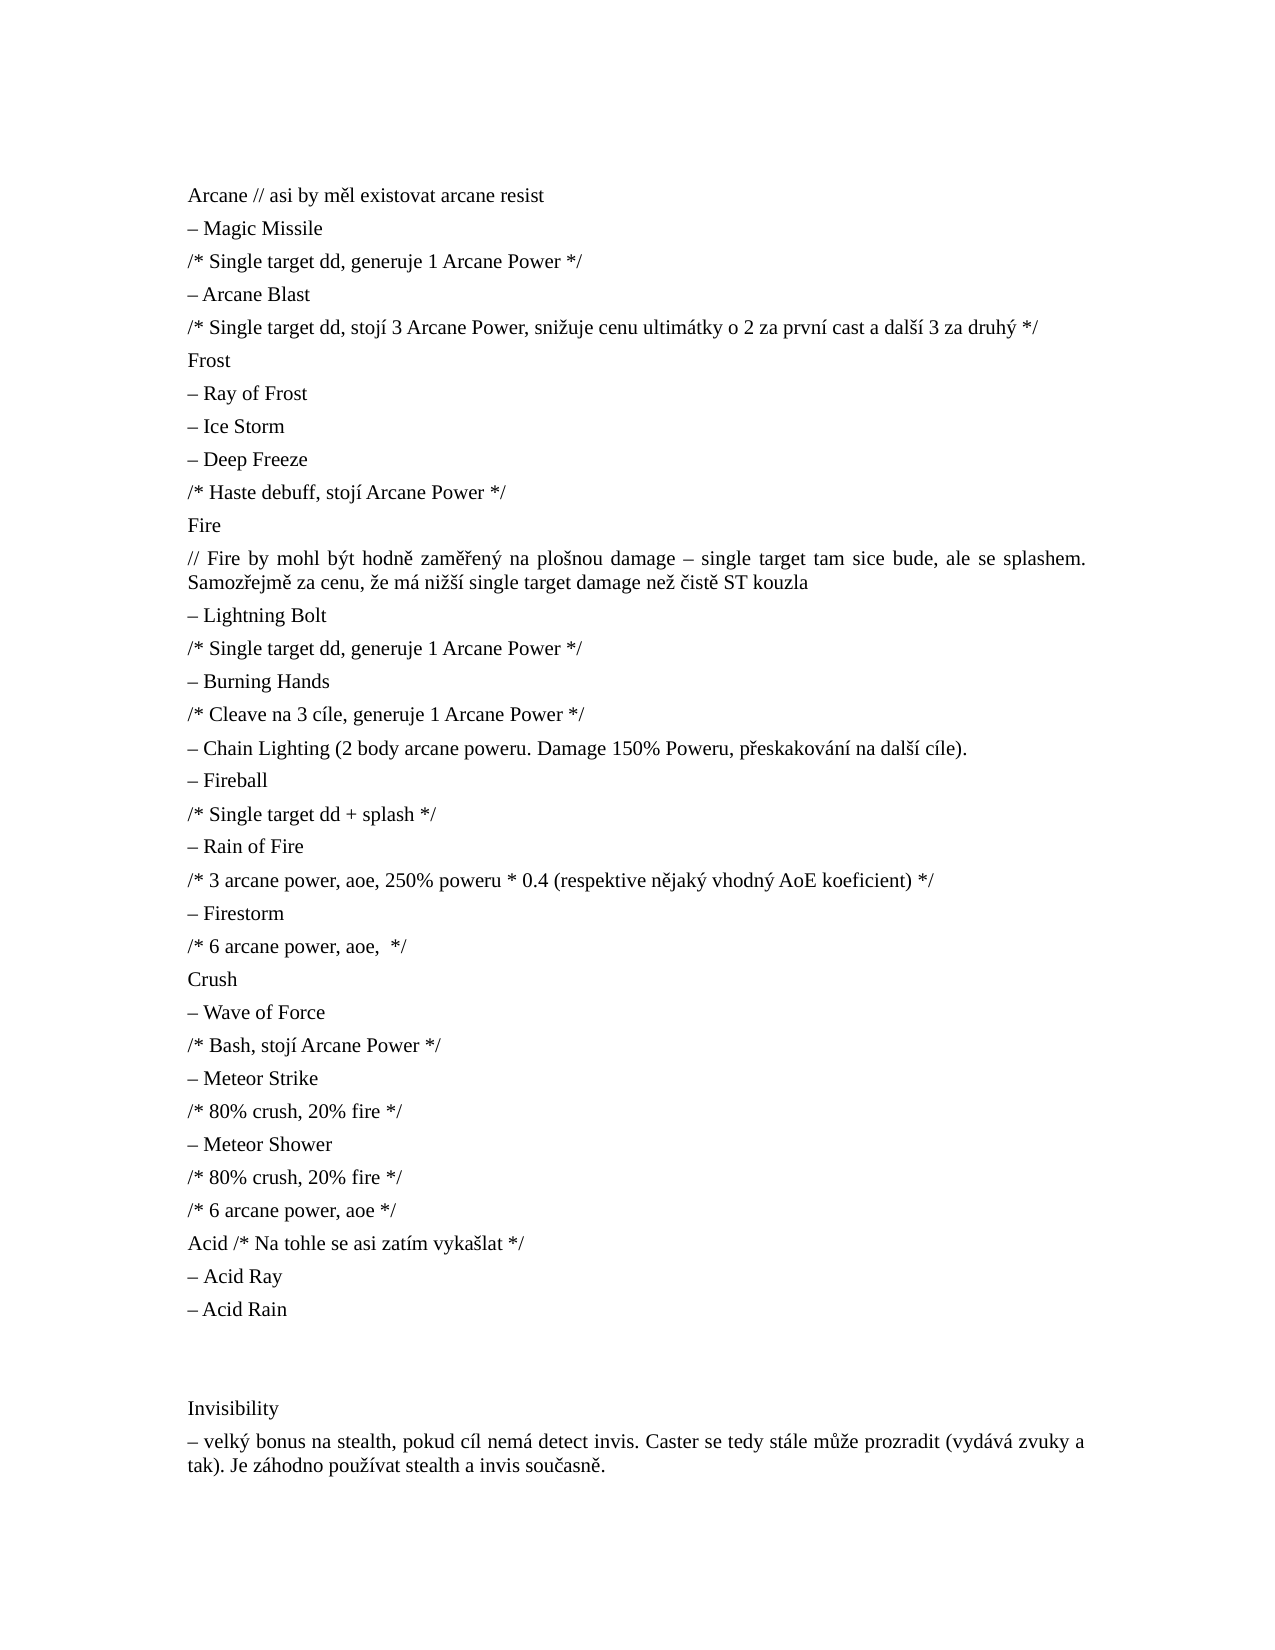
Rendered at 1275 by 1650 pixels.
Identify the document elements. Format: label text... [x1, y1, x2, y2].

text /* Haste debuff, stojí Arcane Power */ [187, 480, 1087, 504]
text – Chain Lighting (2 body arcane poweru. Damage 150% Poweru, přeskakování na další cíle). [187, 735, 1087, 759]
text – Arcane Blast [187, 282, 1087, 306]
text /* 80% crush, 20% fire */ [187, 1099, 1087, 1123]
text /* Single target dd + splash */ [187, 801, 1087, 826]
text // Fire by mohl být hodně zaměřený na plošnou damage – single target tam sice bude, ale se splashem. Samozřejmě za cenu, že má nižší single target damage než čistě ST kouzla [187, 546, 1087, 594]
text – Firestorm [187, 901, 1087, 924]
text – Ice Storm [187, 414, 1087, 438]
text – Acid Ray [187, 1264, 1087, 1288]
text /* Bash, stojí Arcane Power */ [187, 1033, 1087, 1057]
text – Meteor Strike [187, 1066, 1087, 1090]
text /* Single target dd, generuje 1 Arcane Power */ [187, 249, 1087, 273]
text – Ray of Frost [187, 381, 1087, 405]
text Arcane // asi by měl existovat arcane resist [187, 183, 1087, 207]
text – Acid Rain [187, 1297, 1087, 1321]
text /* Single target dd, generuje 1 Arcane Power */ [187, 636, 1087, 660]
text – velký bonus na stealth, pokud cíl nemá detect invis. Caster se tedy stále může prozradit (vydává zvuky a tak). Je záhodno používat stealth a invis současně. [187, 1429, 1087, 1477]
text /* Cleave na 3 cíle, generuje 1 Arcane Power */ [187, 702, 1087, 726]
text – Lightning Bolt [187, 603, 1087, 627]
text – Rain of Fire [187, 834, 1087, 858]
text /* Single target dd, stojí 3 Arcane Power, snižuje cenu ultimátky o 2 za první cast a další 3 za druhý */ [187, 315, 1087, 339]
text – Wave of Force [187, 999, 1087, 1024]
text /* 6 arcane power, aoe */ [187, 1198, 1087, 1222]
text Crush [187, 967, 1087, 991]
text Fire [187, 513, 1087, 537]
text Acid /* Na tohle se asi zatím vykašlat */ [187, 1231, 1087, 1255]
text /* 6 arcane power, aoe, */ [187, 933, 1087, 958]
text Invisibility [187, 1396, 1087, 1420]
text – Burning Hands [187, 669, 1087, 693]
text /* 80% crush, 20% fire */ [187, 1165, 1087, 1189]
text Frost [187, 348, 1087, 372]
text – Magic Missile [187, 216, 1087, 240]
text – Fireball [187, 768, 1087, 792]
text /* 3 arcane power, aoe, 250% poweru * 0.4 (respektive nějaký vhodný AoE koeficient) */ [187, 867, 1087, 892]
text – Meteor Shower [187, 1132, 1087, 1156]
text – Deep Freeze [187, 447, 1087, 471]
